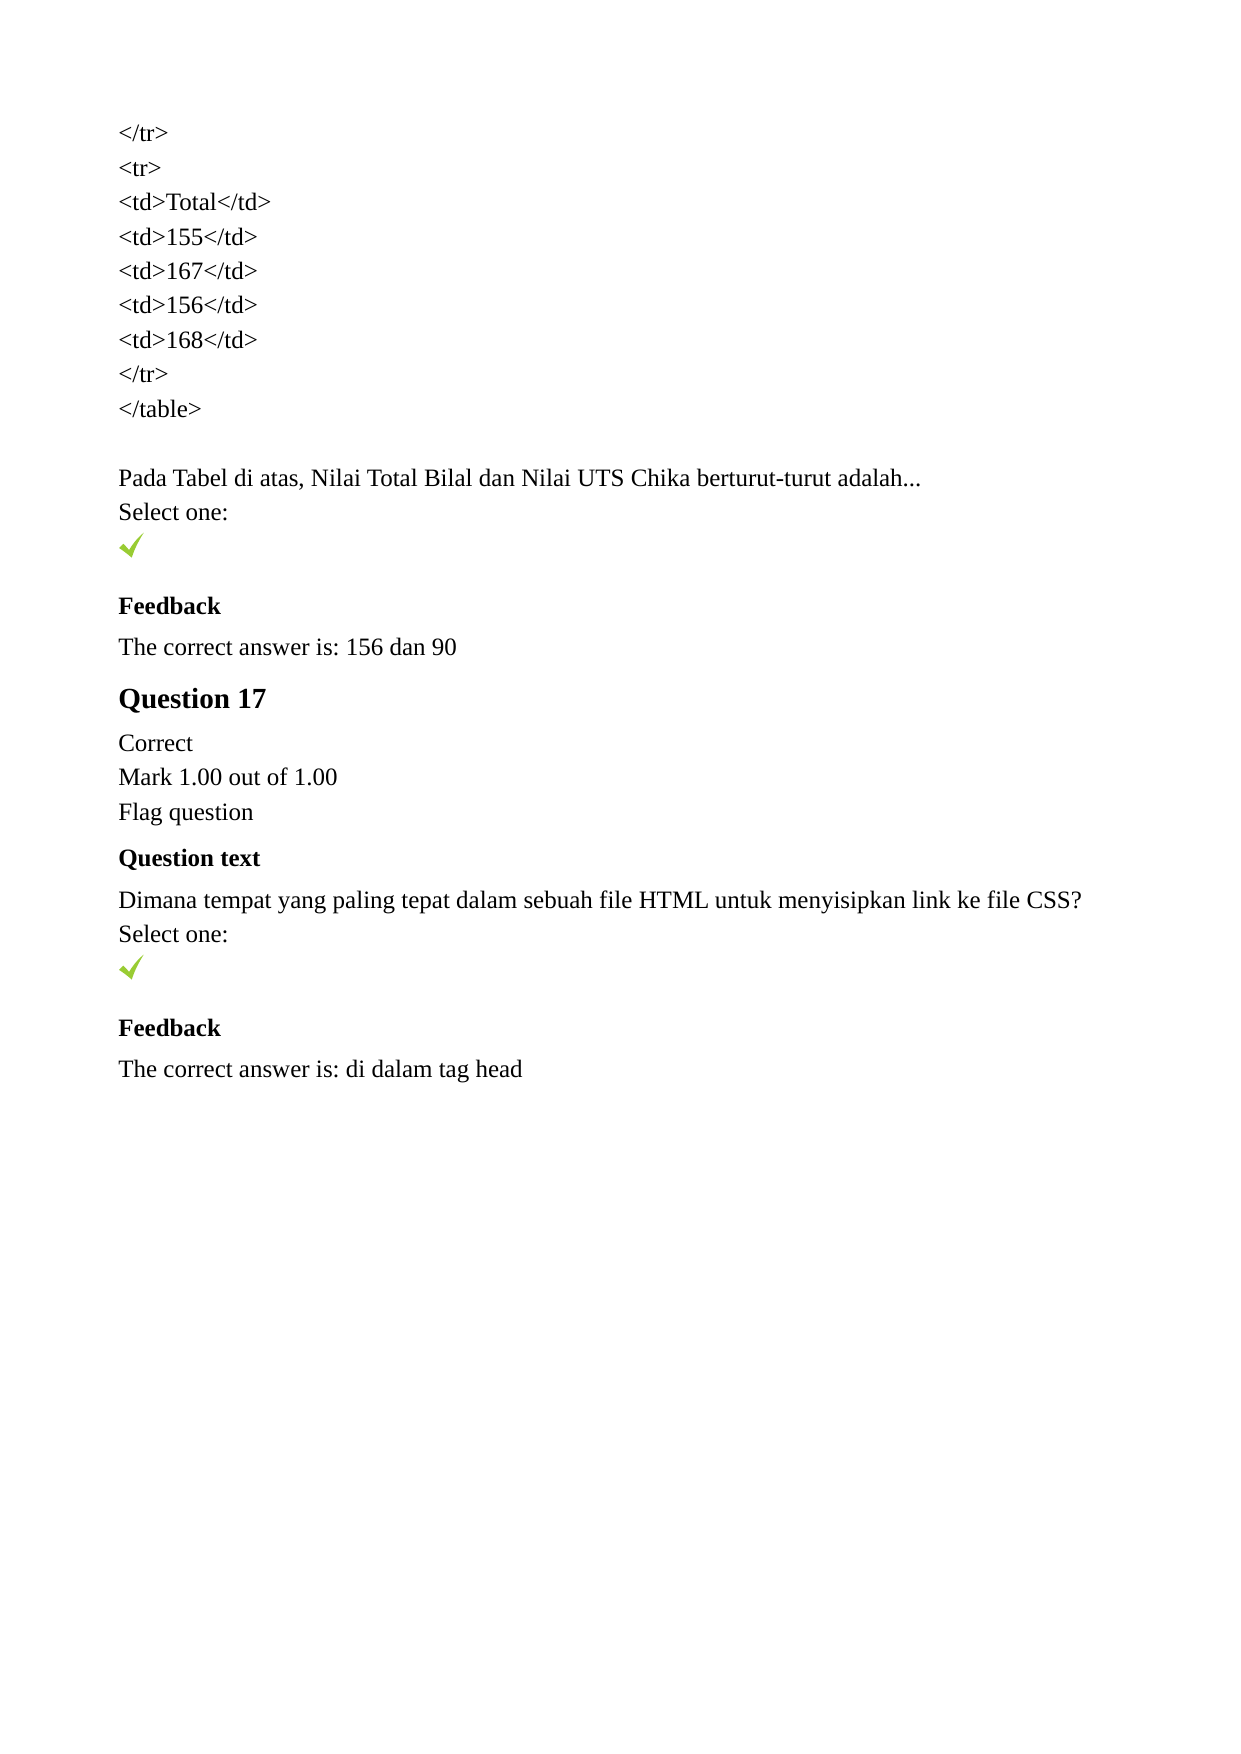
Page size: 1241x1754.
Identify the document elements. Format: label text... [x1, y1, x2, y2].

text Select one: [118, 919, 1122, 948]
text </tr> <tr> <td>Total</td> <td>155</td> <td>167</td> <td>156</td> <td>168</td> </tr> </table> Pada Tabel di atas, Nilai Total Bilal dan Nilai UTS Chika berturut-turut adalah... [118, 118, 1122, 492]
text Flag question [118, 797, 1122, 825]
subtitle Feedback [118, 591, 1122, 620]
subtitle Question text [118, 843, 1122, 872]
text The correct answer is: 156 dan 90 [118, 632, 1122, 661]
text Select one: [118, 497, 1122, 526]
subtitle Question 17 [118, 682, 1122, 715]
text Mark 1.00 out of 1.00 [118, 762, 1122, 791]
text Dimana tempat yang paling tepat dalam sebuah file HTML untuk menyisipkan link ke file CSS? [118, 885, 1122, 913]
text The correct answer is: di dalam tag head [118, 1054, 1122, 1083]
text Correct [118, 728, 1122, 756]
subtitle Feedback [118, 1013, 1122, 1042]
